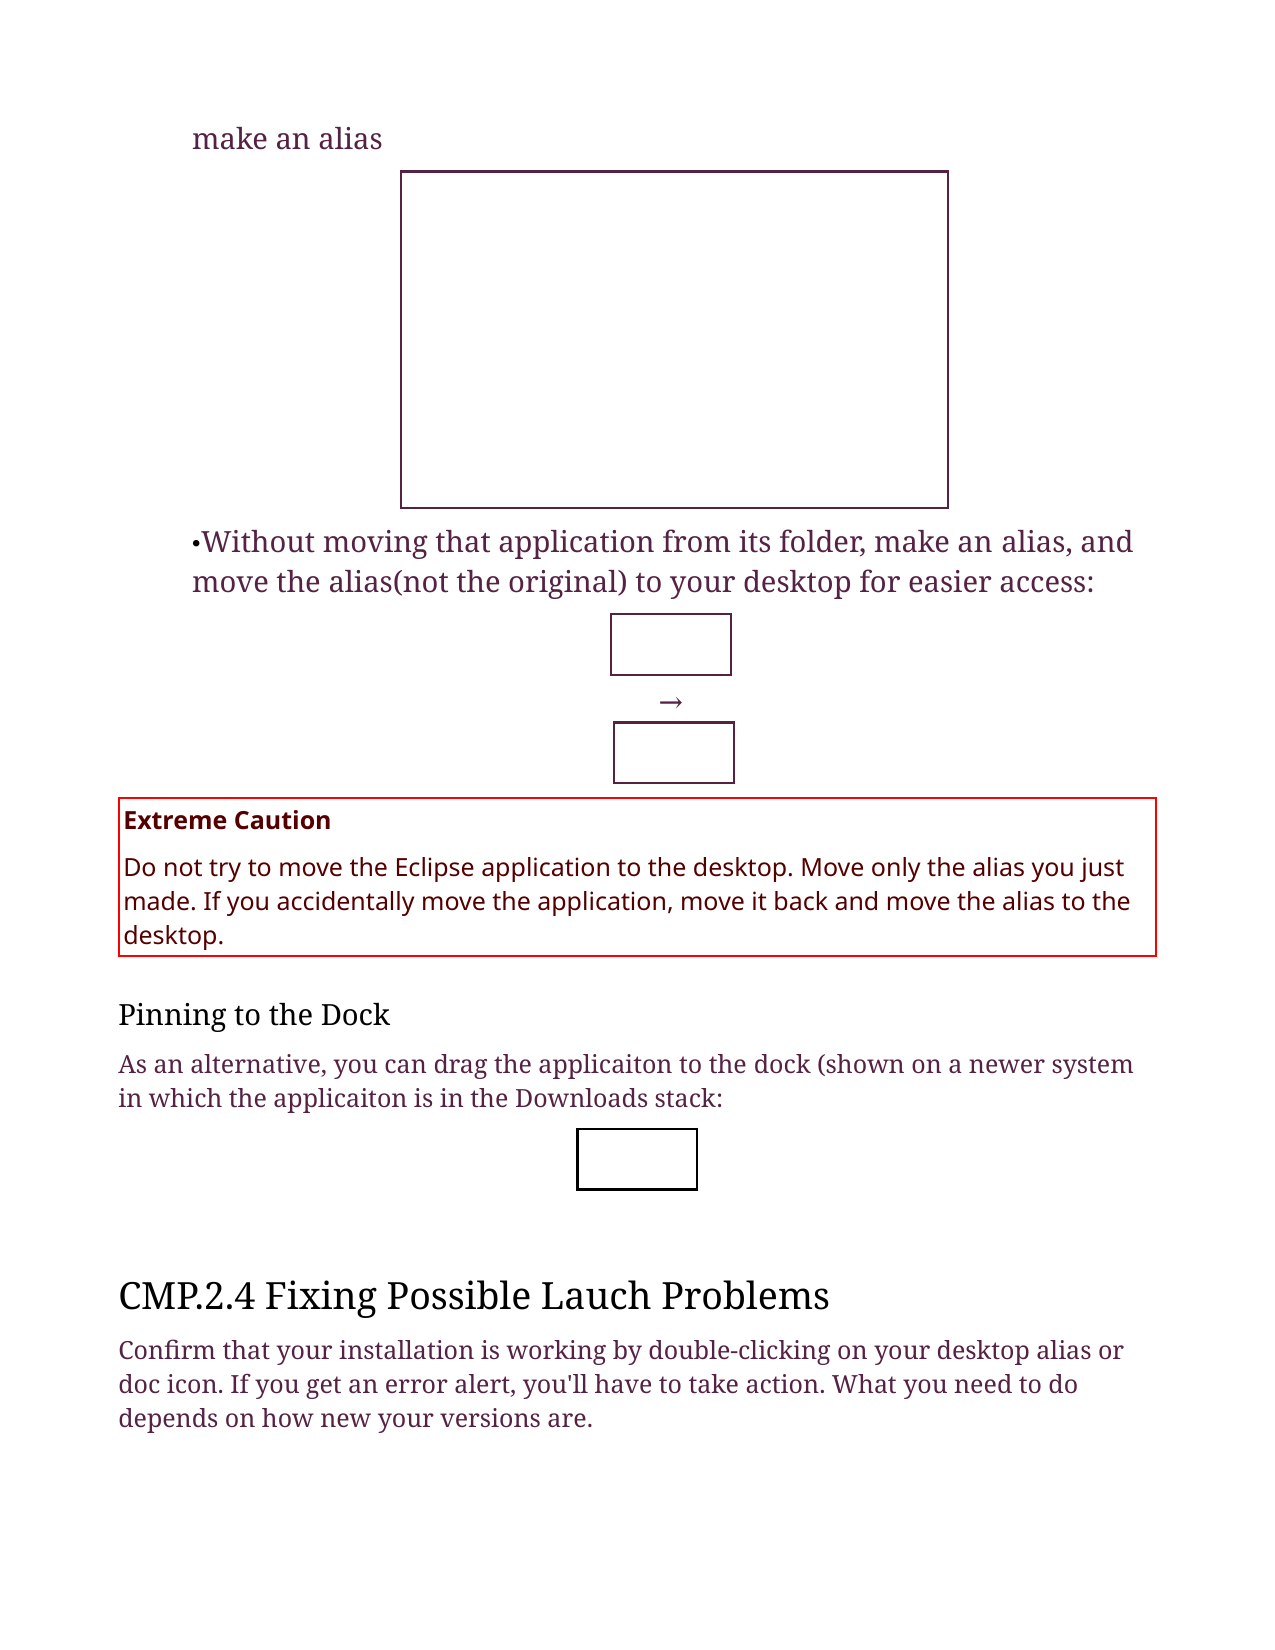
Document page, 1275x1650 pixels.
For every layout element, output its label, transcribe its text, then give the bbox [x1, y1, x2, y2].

text As an alternative, you can drag the applicaiton to the dock (shown on a newer system in which the applicaiton is in the Downloads stack: [118, 1047, 1157, 1115]
text Extreme Caution [120, 799, 1155, 836]
subtitle CMP.2.4 Fixing Possible Lauch Problems [118, 1269, 1157, 1320]
subtitle Pinning to the Dock [118, 994, 1157, 1034]
list Without moving that application from its folder, make an alias, and move the alias(not the original) to your desktop for easier access: [118, 521, 1157, 601]
list make an alias [118, 118, 1157, 158]
list → [118, 613, 1157, 784]
text Confirm that your installation is working by double-clicking on your desktop alias or doc icon. If you get an error alert, you'll have to take action. What you need to do depends on how new your versions are. [118, 1333, 1157, 1435]
text Do not try to move the Eclipse application to the desktop. Move only the alias you just made. If you accidentally move the application, move it back and move the alias to the desktop. [120, 844, 1155, 955]
